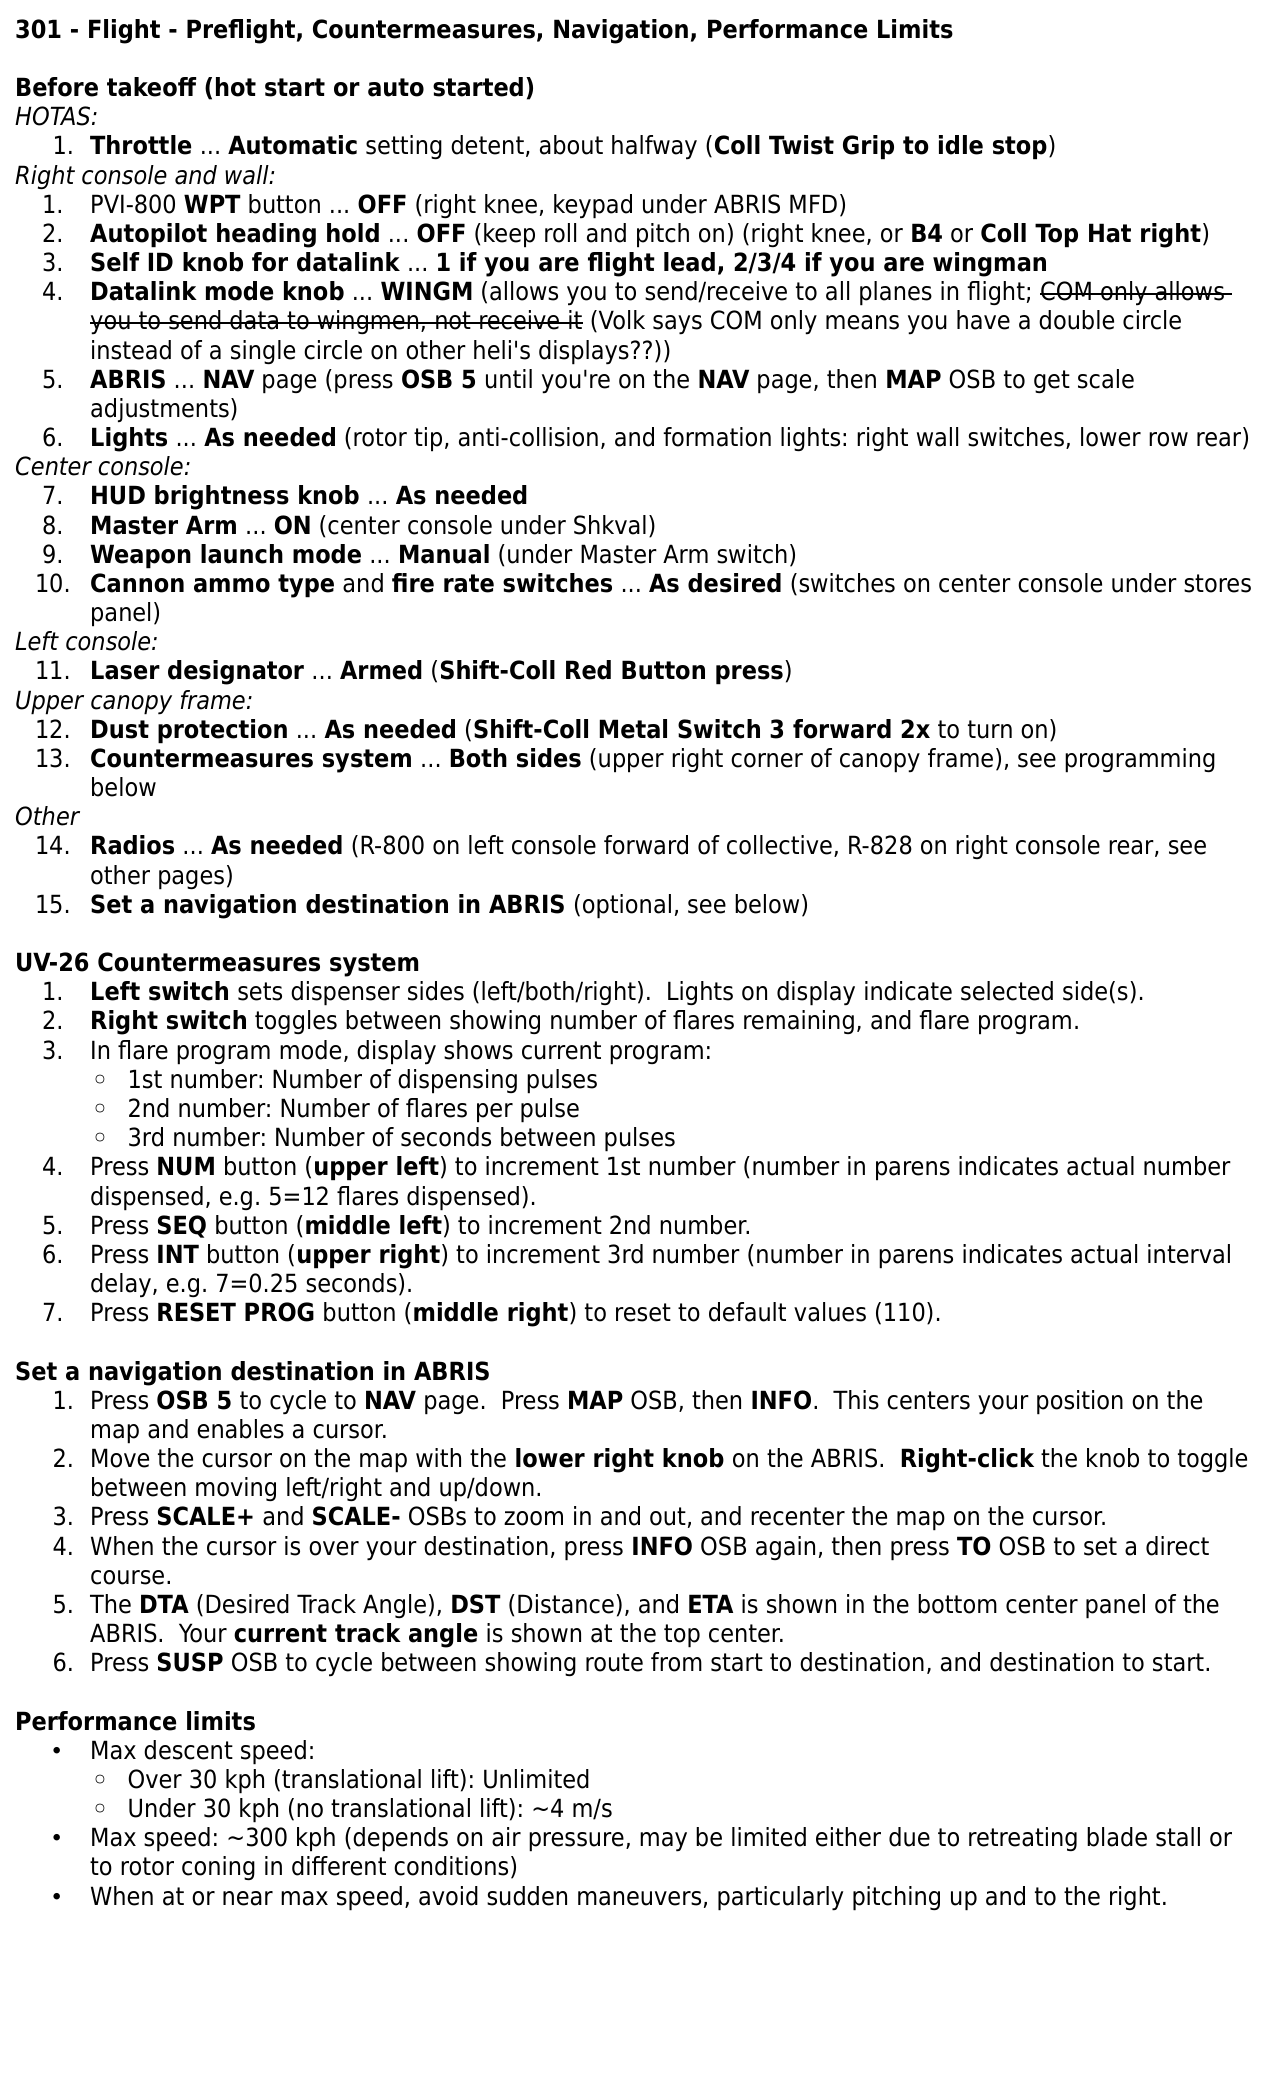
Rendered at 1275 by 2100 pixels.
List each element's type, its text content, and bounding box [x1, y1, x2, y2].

list Press SEQ button (middle left) to increment 2nd number. [52, 1211, 1260, 1240]
text Before takeoff (hot start or auto started) [15, 73, 1260, 102]
list Autopilot heading hold ... OFF (keep roll and pitch on) (right knee, or B4 or Coll Top Hat right) [52, 219, 1260, 248]
list 3rd number: Number of seconds between pulses [90, 1123, 1260, 1152]
list Press RESET PROG button (middle right) to reset to default values (110). [52, 1298, 1260, 1327]
list Press OSB 5 to cycle to NAV page. Press MAP OSB, then INFO. This centers your position on the map and enables a cursor. [52, 1386, 1260, 1444]
list Press NUM button (upper left) to increment 1st number (number in parens indicates actual number dispensed, e.g. 5=12 flares dispensed). [52, 1152, 1260, 1211]
list Left switch sets dispenser sides (left/both/right). Lights on display indicate selected side(s). [52, 977, 1260, 1007]
list Under 30 kph (no translational lift): ~4 m/s [90, 1794, 1260, 1823]
text Right console and wall: [15, 161, 1260, 190]
text UV-26 Countermeasures system [15, 948, 1260, 977]
list Dust protection ... As needed (Shift-Coll Metal Switch 3 forward 2x to turn on) [52, 715, 1260, 744]
text Left console: [15, 627, 1260, 657]
list Lights ... As needed (rotor tip, anti-collision, and formation lights: right wall switches, lower row rear) [52, 423, 1260, 452]
text Center console: [15, 452, 1260, 482]
list Radios ... As needed (R-800 on left console forward of collective, R-828 on right console rear, see other pages) [52, 832, 1260, 890]
text Performance limits [15, 1707, 1260, 1736]
list Throttle ... Automatic setting detent, about halfway (Coll Twist Grip to idle stop) [52, 132, 1260, 161]
list HUD brightness knob ... As needed [52, 482, 1260, 511]
list When at or near max speed, avoid sudden maneuvers, particularly pitching up and to the right. [52, 1882, 1260, 1911]
list Datalink mode knob ... WINGM (allows you to send/receive to all planes in flight; COM only allows you to send data to wingmen, not receive it (Volk says COM only means you have a double circle instead of a single circle on other heli's displays??)) [52, 277, 1260, 365]
list Press SCALE+ and SCALE- OSBs to zoom in and out, and recenter the map on the cursor. [52, 1502, 1260, 1532]
list In flare program mode, display shows current program: [52, 1036, 1260, 1065]
list Countermeasures system ... Both sides (upper right corner of canopy frame), see programming below [52, 744, 1260, 802]
text Upper canopy frame: [15, 686, 1260, 715]
list Move the cursor on the map with the lower right knob on the ABRIS. Right-click the knob to toggle between moving left/right and up/down. [52, 1444, 1260, 1502]
text 301 - Flight - Preflight, Countermeasures, Navigation, Performance Limits [15, 15, 1260, 44]
list Laser designator ... Armed (Shift-Coll Red Button press) [52, 657, 1260, 686]
text Set a navigation destination in ABRIS [15, 1357, 1260, 1386]
list Cannon ammo type and fire rate switches ... As desired (switches on center console under stores panel) [52, 569, 1260, 627]
list When the cursor is over your destination, press INFO OSB again, then press TO OSB to set a direct course. [52, 1532, 1260, 1590]
list ABRIS ... NAV page (press OSB 5 until you're on the NAV page, then MAP OSB to get scale adjustments) [52, 365, 1260, 423]
text Other [15, 802, 1260, 832]
list Weapon launch mode ... Manual (under Master Arm switch) [52, 540, 1260, 569]
list Press INT button (upper right) to increment 3rd number (number in parens indicates actual interval delay, e.g. 7=0.25 seconds). [52, 1240, 1260, 1298]
list Max speed: ~300 kph (depends on air pressure, may be limited either due to retreating blade stall or to rotor coning in different conditions) [52, 1823, 1260, 1882]
list Over 30 kph (translational lift): Unlimited [90, 1765, 1260, 1794]
list Master Arm ... ON (center console under Shkval) [52, 511, 1260, 540]
list 1st number: Number of dispensing pulses [90, 1065, 1260, 1094]
list Self ID knob for datalink ... 1 if you are flight lead, 2/3/4 if you are wingman [52, 248, 1260, 277]
list The DTA (Desired Track Angle), DST (Distance), and ETA is shown in the bottom center panel of the ABRIS. Your current track angle is shown at the top center. [52, 1590, 1260, 1648]
text HOTAS: [15, 102, 1260, 132]
list Right switch toggles between showing number of flares remaining, and flare program. [52, 1007, 1260, 1036]
list Set a navigation destination in ABRIS (optional, see below) [52, 890, 1260, 919]
list 2nd number: Number of flares per pulse [90, 1094, 1260, 1123]
list PVI-800 WPT button ... OFF (right knee, keypad under ABRIS MFD) [52, 190, 1260, 219]
list Press SUSP OSB to cycle between showing route from start to destination, and destination to start. [52, 1648, 1260, 1677]
list Max descent speed: [52, 1736, 1260, 1765]
